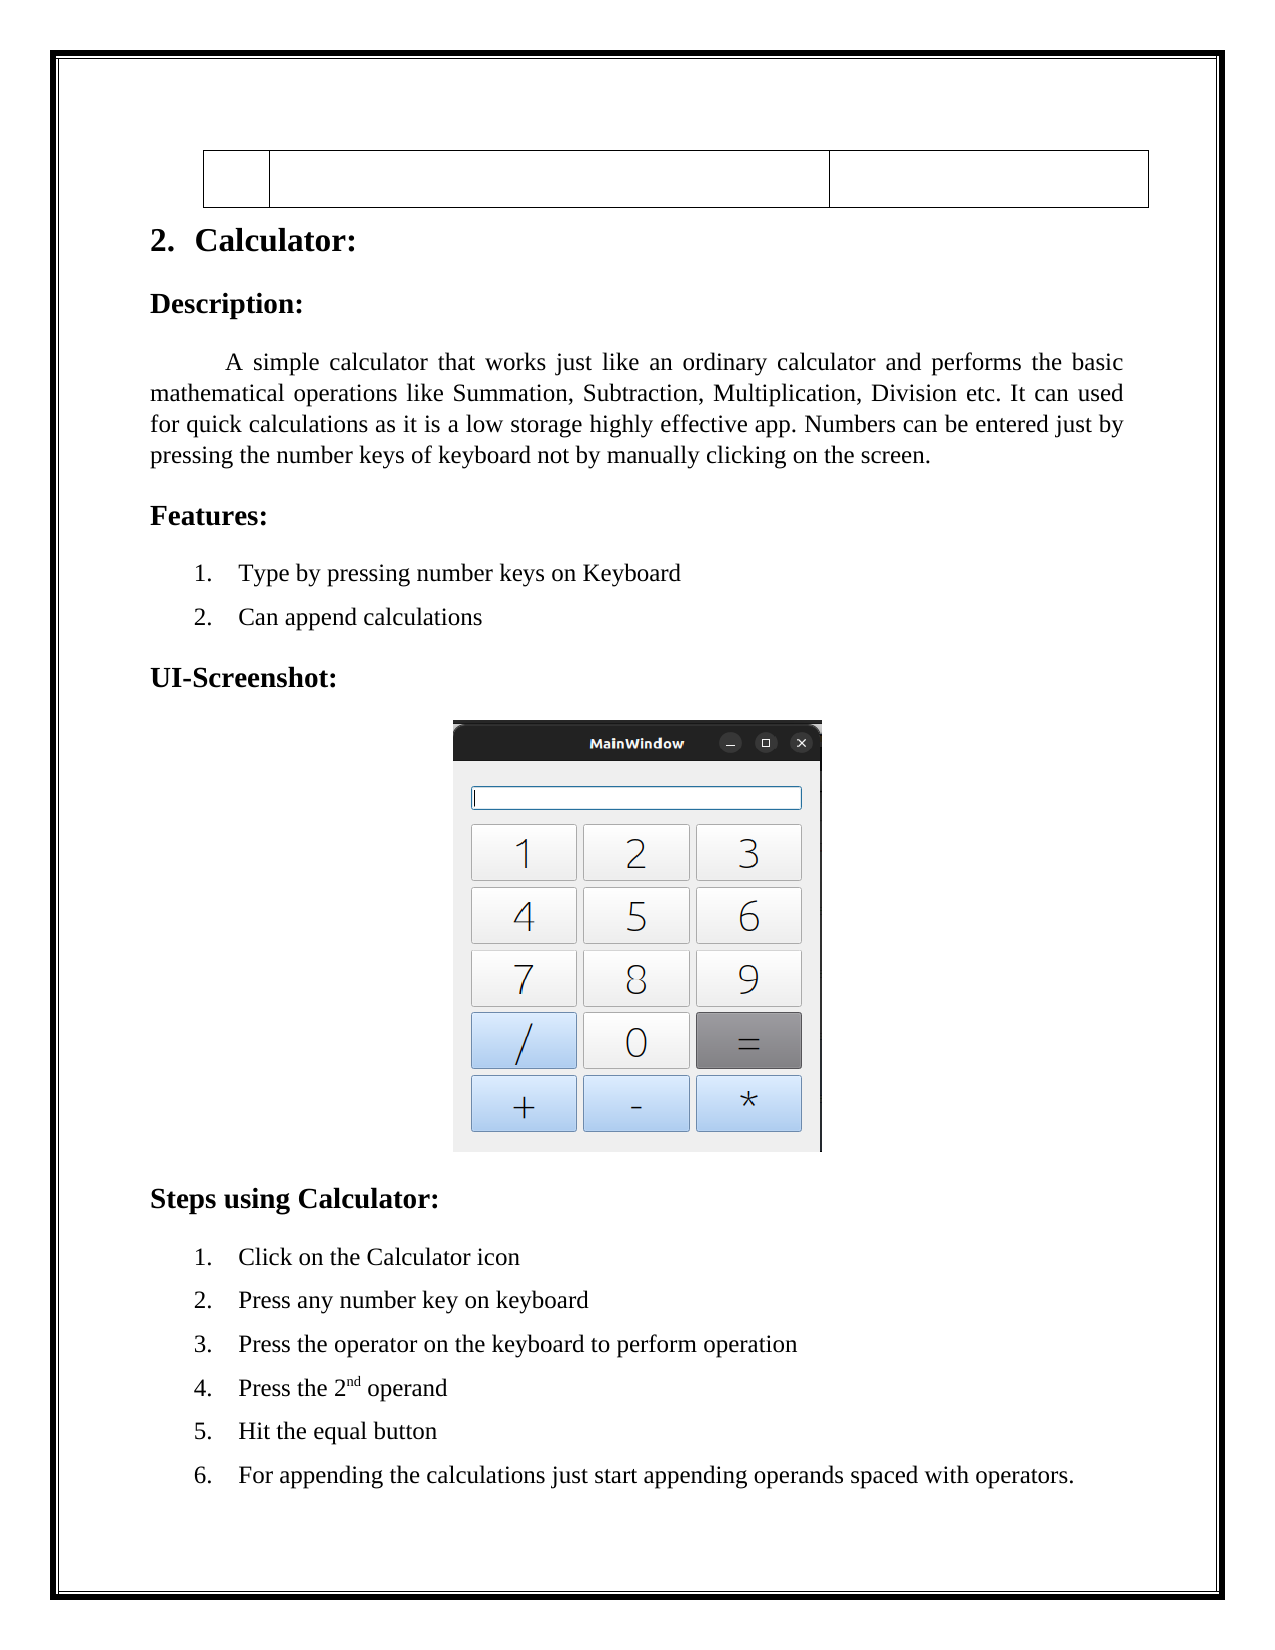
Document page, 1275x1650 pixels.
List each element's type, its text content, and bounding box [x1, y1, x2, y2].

picture [453, 720, 822, 1152]
list Hit the equal button [194, 1416, 1125, 1445]
list Type by pressing number keys on Keyboard [194, 558, 1125, 587]
text A simple calculator that works just like an ordinary calculator and performs the basic mathematical operations like Summation, Subtraction, Multiplication, Division etc. It can used for quick calculations as it is a low storage highly effective app. Numbers can be entered just by pressing the number keys of keyboard not by manually clicking on the screen. [150, 347, 1125, 468]
table_cell [270, 151, 829, 207]
subtitle UI-Screenshot: [150, 660, 1125, 694]
subtitle Calculator: [150, 221, 1125, 259]
list Can append calculations [194, 602, 1125, 631]
subtitle Description: [150, 286, 1125, 319]
list Press the operator on the keyboard to perform operation [194, 1329, 1125, 1358]
list For appending the calculations just start appending operands spaced with operators. [194, 1460, 1125, 1488]
table_cell [204, 151, 269, 207]
list Press the 2nd operand [194, 1373, 1125, 1401]
subtitle Steps using Calculator: [150, 1181, 1125, 1215]
list Press any number key on keyboard [194, 1286, 1125, 1314]
table_cell [830, 151, 1148, 207]
list Click on the Calculator icon [194, 1242, 1125, 1271]
subtitle Features: [150, 498, 1125, 531]
